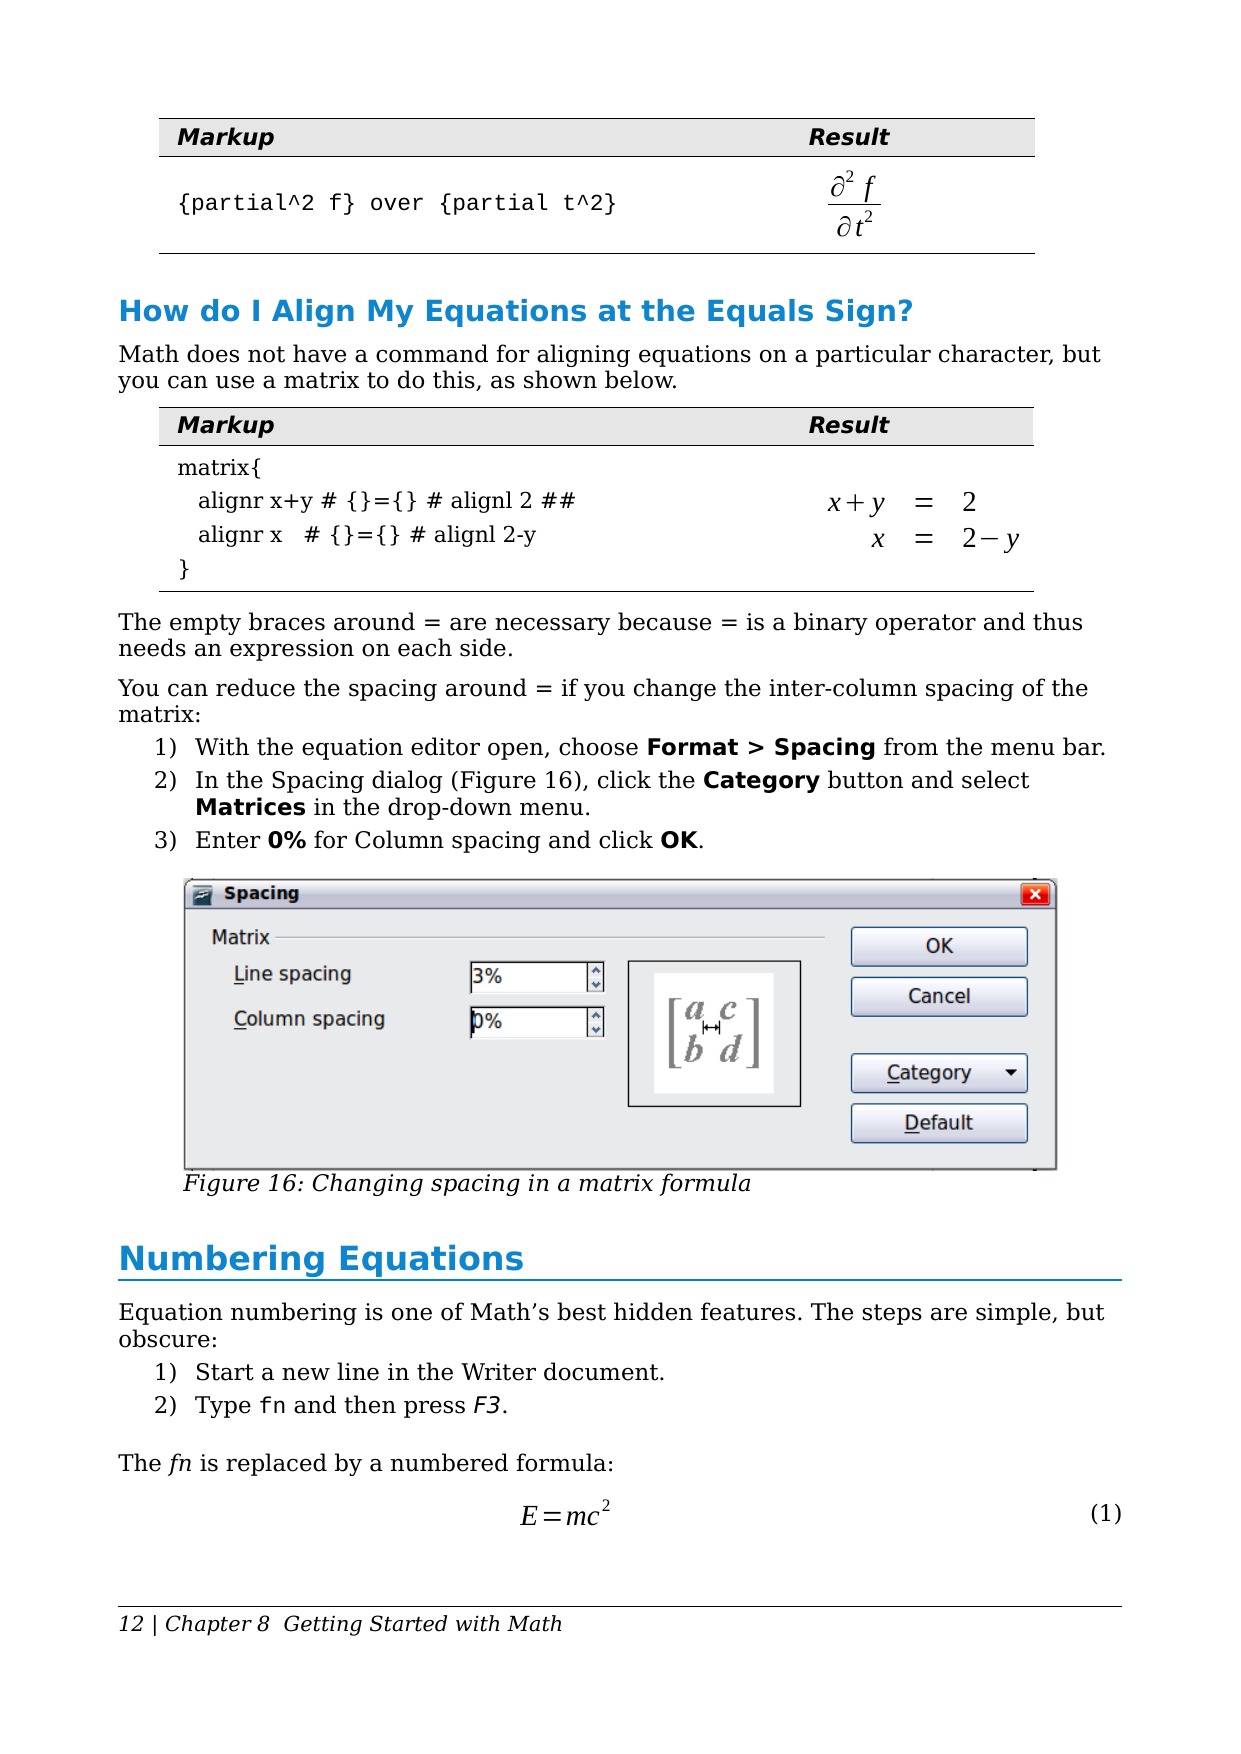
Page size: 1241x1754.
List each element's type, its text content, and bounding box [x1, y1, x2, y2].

table_header Result [791, 119, 1035, 156]
table_cell {partial^2 f} over {partial t^2} [159, 157, 791, 253]
subtitle How do I Align My Equations at the Equals Sign? [118, 294, 1122, 328]
text The fn is replaced by a numbered formula: [118, 1451, 1122, 1477]
table_header Result [790, 408, 1033, 445]
list In the Spacing dialog (Figure 16), click the Category button and select Matrices in the drop-down menu. [177, 767, 1122, 821]
list Enter 0% for Column spacing and click OK. [177, 827, 1122, 854]
text Math does not have a command for aligning equations on a particular character, but you can use a matrix to do this, as shown below. [118, 341, 1122, 394]
table_cell [791, 157, 1035, 253]
table_header (1) [1010, 1496, 1122, 1532]
subtitle Numbering Equations [118, 1240, 1122, 1279]
list Start a new line in the Writer document. [177, 1359, 1122, 1386]
text The empty braces around = are necessary because = is a binary operator and thus needs an expression on each side. [118, 609, 1122, 662]
table_header Markup [159, 119, 791, 156]
list With the equation editor open, choose Format > Spacing from the menu bar. [177, 734, 1122, 761]
table_header Markup [159, 408, 790, 445]
text Figure 16: Changing spacing in a matrix formula [183, 1171, 1057, 1197]
list Type fn and then press F3. [177, 1392, 1122, 1420]
list Equation numbering is one of Math’s best hidden features. The steps are simple, but obscure: [118, 1299, 1122, 1353]
table_header [118, 1496, 1010, 1532]
table_cell matrix{ alignr x+y # {}={} # alignl 2 ## alignr x # {}={} # alignl 2-y } [159, 446, 790, 591]
list You can reduce the spacing around = if you change the inter-column spacing of the matrix: [118, 675, 1122, 728]
picture [183, 878, 1058, 1171]
table_cell [790, 446, 1033, 591]
